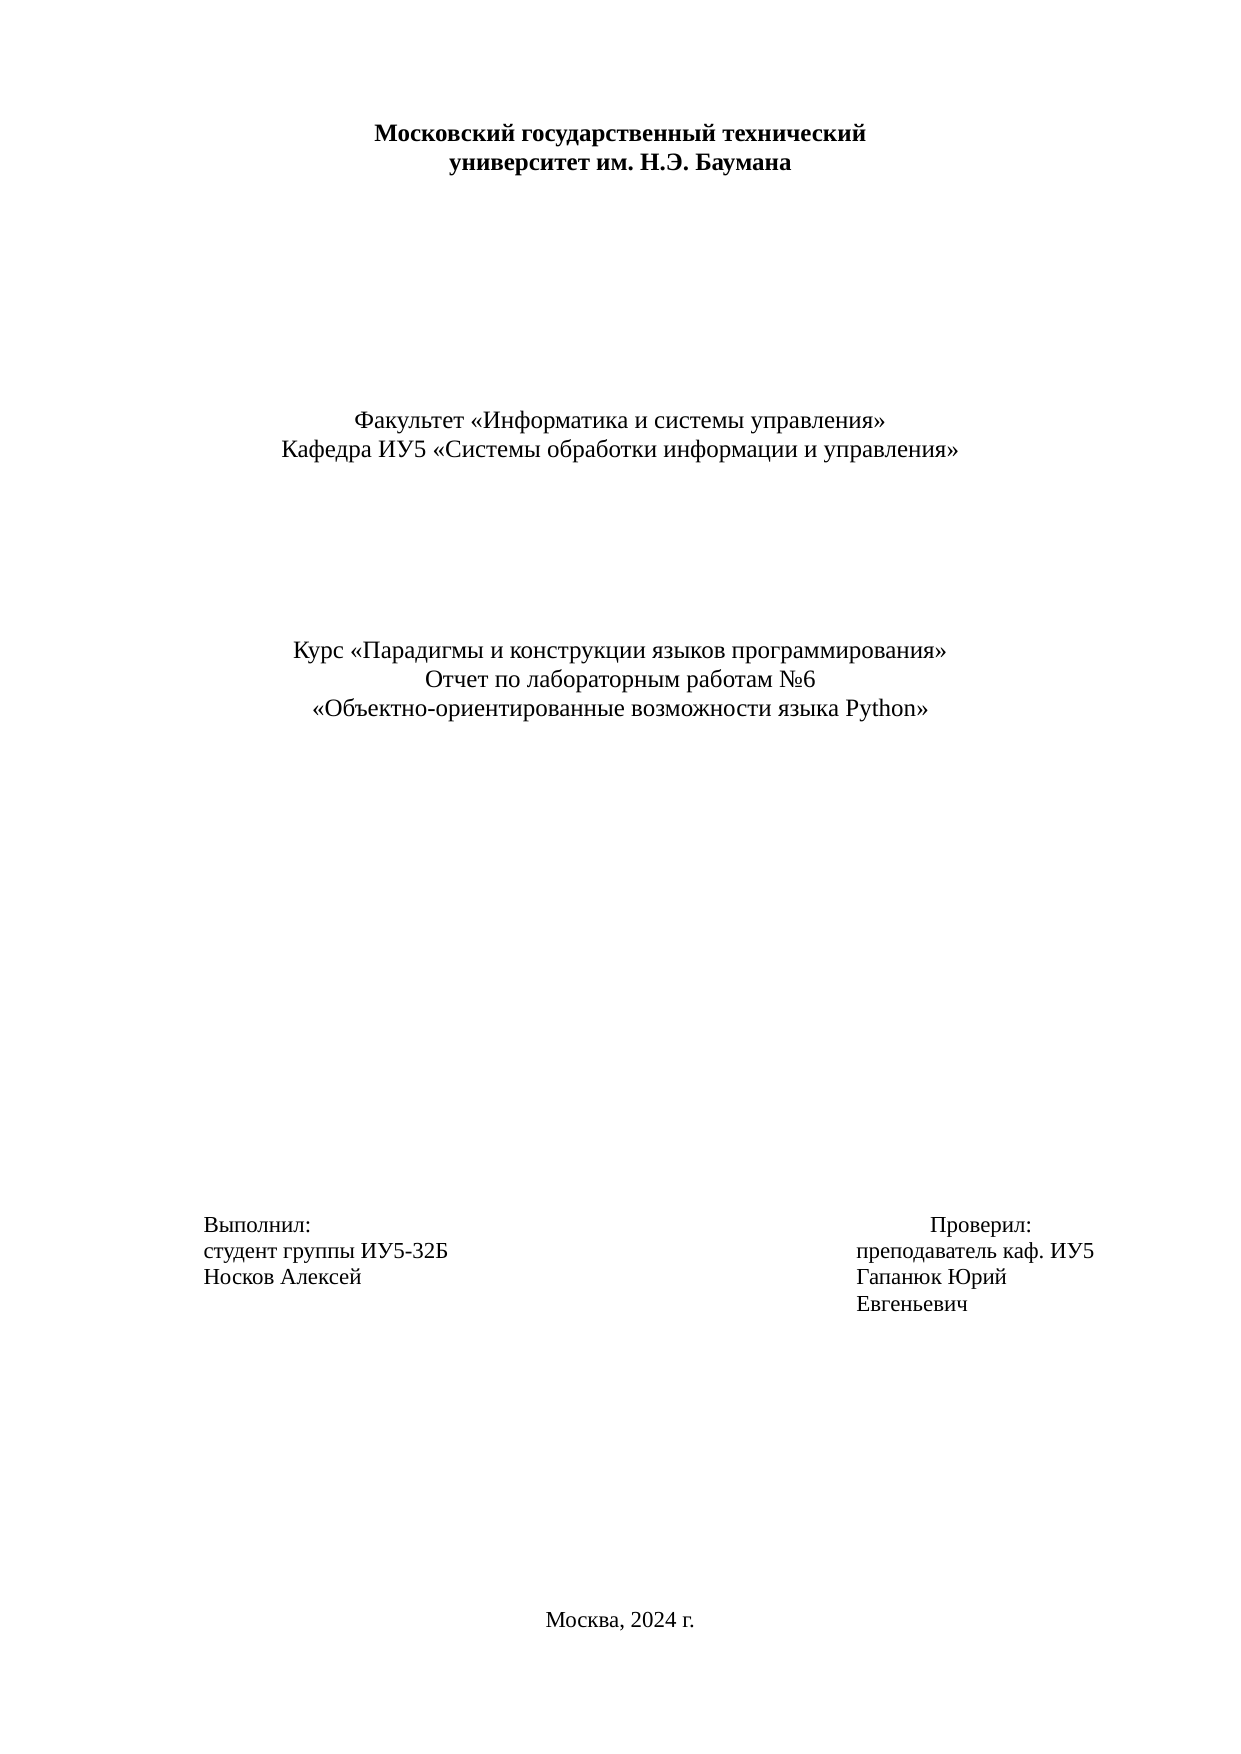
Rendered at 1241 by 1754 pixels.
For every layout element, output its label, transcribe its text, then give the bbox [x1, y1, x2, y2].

text университет им. Н.Э. Баумана [118, 147, 1122, 176]
table_cell [538, 1263, 845, 1316]
text Отчет по лабораторным работам №6 [118, 664, 1122, 693]
table_cell [845, 1316, 1208, 1342]
text Москва, 2024 г. [118, 1606, 1122, 1632]
table_cell преподаватель каф. ИУ5 [845, 1237, 1208, 1263]
table_cell Гапанюк Юрий Евгеньевич [845, 1263, 1208, 1316]
text Факультет «Информатика и системы управления» [118, 406, 1122, 434]
table_cell Носков Алексей [118, 1263, 538, 1316]
table_header Проверил: [845, 1211, 1208, 1237]
table_header Выполнил: [118, 1211, 538, 1237]
table_cell [845, 1343, 1208, 1369]
text «Объектно-ориентированные возможности языка Python» [118, 693, 1122, 722]
table_cell студент группы ИУ5-32Б [118, 1237, 538, 1263]
table_cell [538, 1316, 845, 1342]
text Московский государственный технический [118, 118, 1122, 147]
table_header [538, 1211, 845, 1237]
text Кафедра ИУ5 «Системы обработки информации и управления» [118, 434, 1122, 463]
table_cell [538, 1237, 845, 1263]
text Курс «Парадигмы и конструкции языков программирования» [118, 636, 1122, 664]
table_cell [118, 1316, 538, 1342]
table_cell [538, 1343, 845, 1369]
table_cell [118, 1343, 538, 1369]
